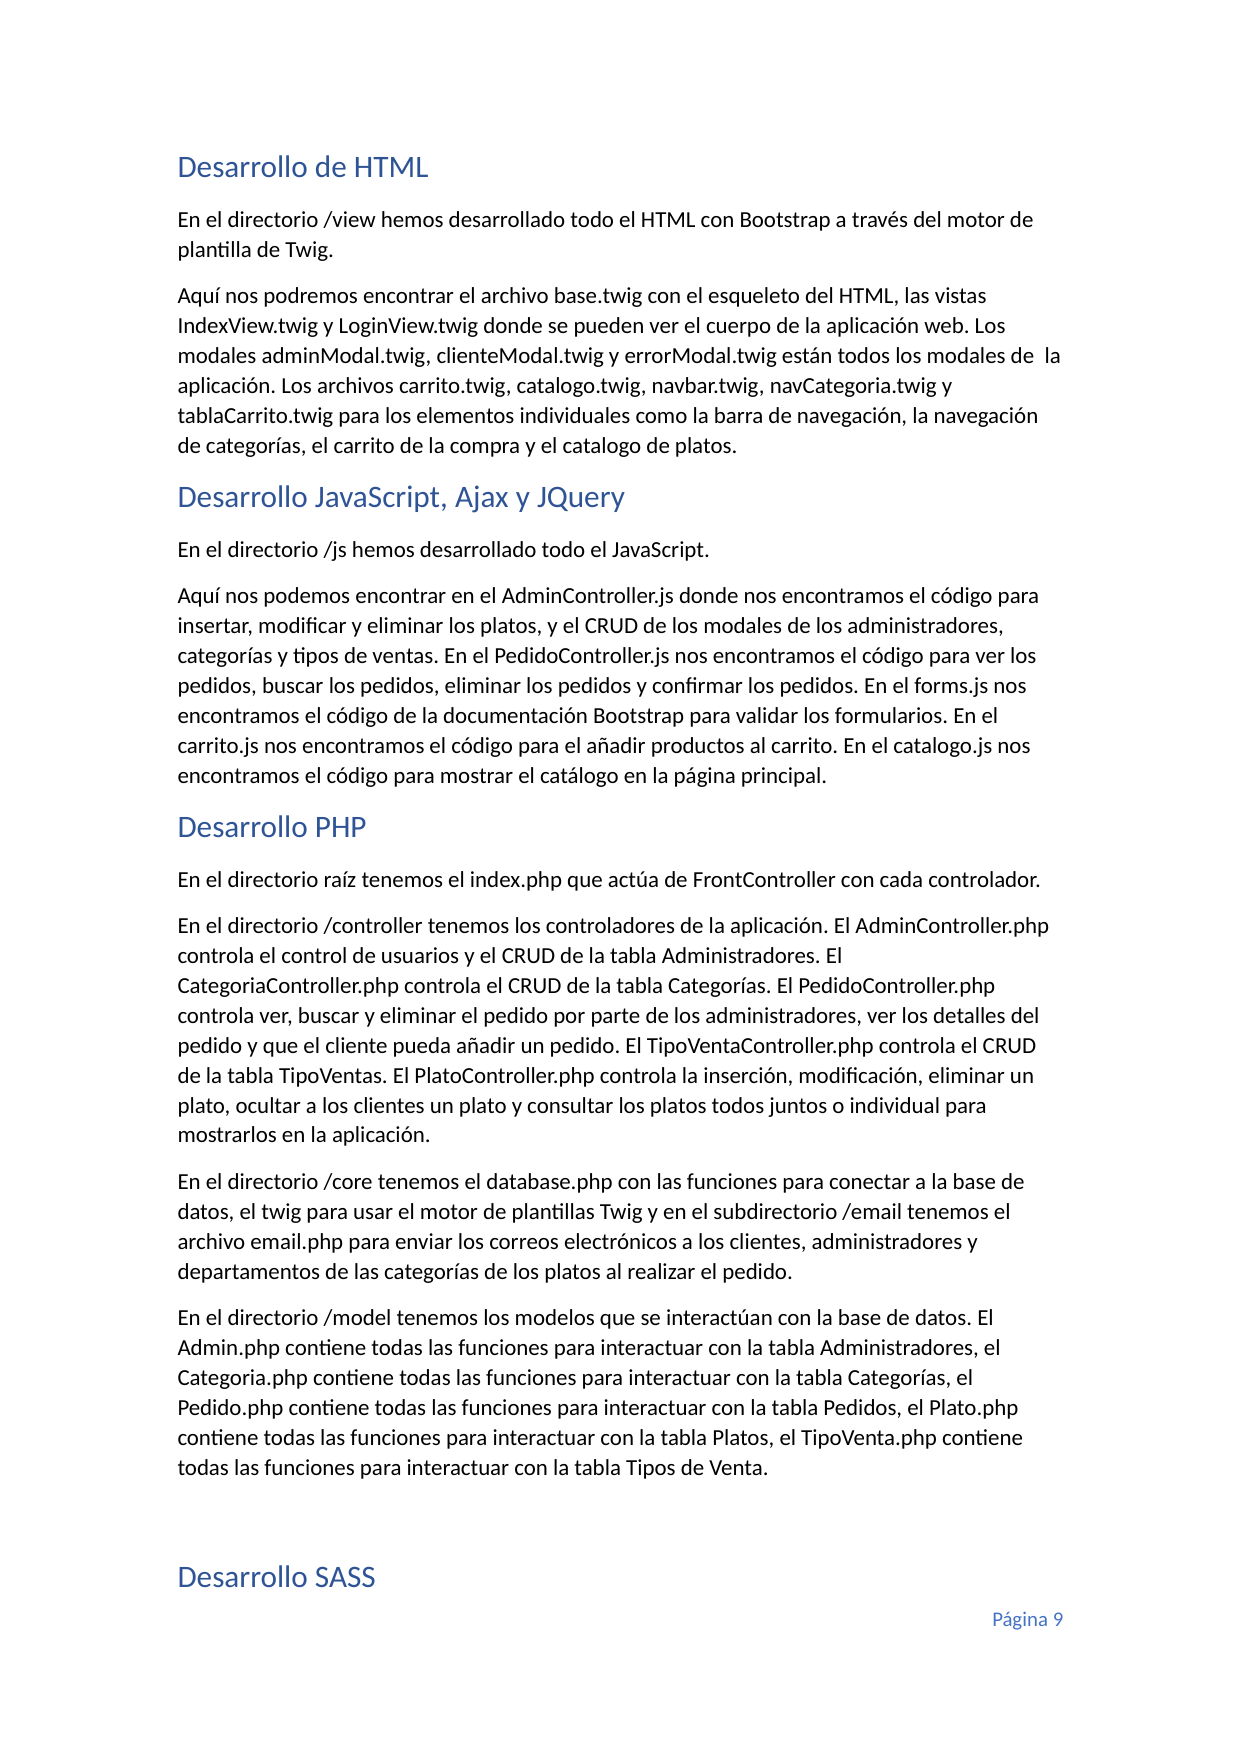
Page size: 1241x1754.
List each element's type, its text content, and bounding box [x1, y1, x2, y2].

text Desarrollo SASS [177, 1557, 1063, 1595]
text Desarrollo de HTML [177, 148, 1063, 186]
text En el directorio raíz tenemos el index.php que actúa de FrontController con cada controlador. [177, 865, 1063, 893]
text En el directorio /core tenemos el database.php con las funciones para conectar a la base de datos, el twig para usar el motor de plantillas Twig y en el subdirectorio /email tenemos el archivo email.php para enviar los correos electrónicos a los clientes, administradores y departamentos de las categorías de los platos al realizar el pedido. [177, 1167, 1063, 1285]
text En el directorio /model tenemos los modelos que se interactúan con la base de datos. El Admin.php contiene todas las funciones para interactuar con la tabla Administradores, el Categoria.php contiene todas las funciones para interactuar con la tabla Categorías, el Pedido.php contiene todas las funciones para interactuar con la tabla Pedidos, el Plato.php contiene todas las funciones para interactuar con la tabla Platos, el TipoVenta.php contiene todas las funciones para interactuar con la tabla Tipos de Venta. [177, 1303, 1063, 1481]
text En el directorio /controller tenemos los controladores de la aplicación. El AdminController.php controla el control de usuarios y el CRUD de la tabla Administradores. El CategoriaController.php controla el CRUD de la tabla Categorías. El PedidoController.php controla ver, buscar y eliminar el pedido por parte de los administradores, ver los detalles del pedido y que el cliente pueda añadir un pedido. El TipoVentaController.php controla el CRUD de la tabla TipoVentas. El PlatoController.php controla la inserción, modificación, eliminar un plato, ocultar a los clientes un plato y consultar los platos todos juntos o individual para mostrarlos en la aplicación. [177, 911, 1063, 1149]
text Aquí nos podemos encontrar en el AdminController.js donde nos encontramos el código para insertar, modificar y eliminar los platos, y el CRUD de los modales de los administradores, categorías y tipos de ventas. En el PedidoController.js nos encontramos el código para ver los pedidos, buscar los pedidos, eliminar los pedidos y confirmar los pedidos. En el forms.js nos encontramos el código de la documentación Bootstrap para validar los formularios. En el carrito.js nos encontramos el código para el añadir productos al carrito. En el catalogo.js nos encontramos el código para mostrar el catálogo en la página principal. [177, 581, 1063, 789]
text En el directorio /js hemos desarrollado todo el JavaScript. [177, 535, 1063, 563]
text Desarrollo PHP [177, 807, 1063, 846]
text Desarrollo JavaScript, Ajax y JQuery [177, 477, 1063, 516]
text En el directorio /view hemos desarrollado todo el HTML con Bootstrap a través del motor de plantilla de Twig. [177, 205, 1063, 263]
text Aquí nos podremos encontrar el archivo base.twig con el esqueleto del HTML, las vistas IndexView.twig y LoginView.twig donde se pueden ver el cuerpo de la aplicación web. Los modales adminModal.twig, clienteModal.twig y errorModal.twig están todos los modales de la aplicación. Los archivos carrito.twig, catalogo.twig, navbar.twig, navCategoria.twig y tablaCarrito.twig para los elementos individuales como la barra de navegación, la navegación de categorías, el carrito de la compra y el catalogo de platos. [177, 281, 1063, 459]
